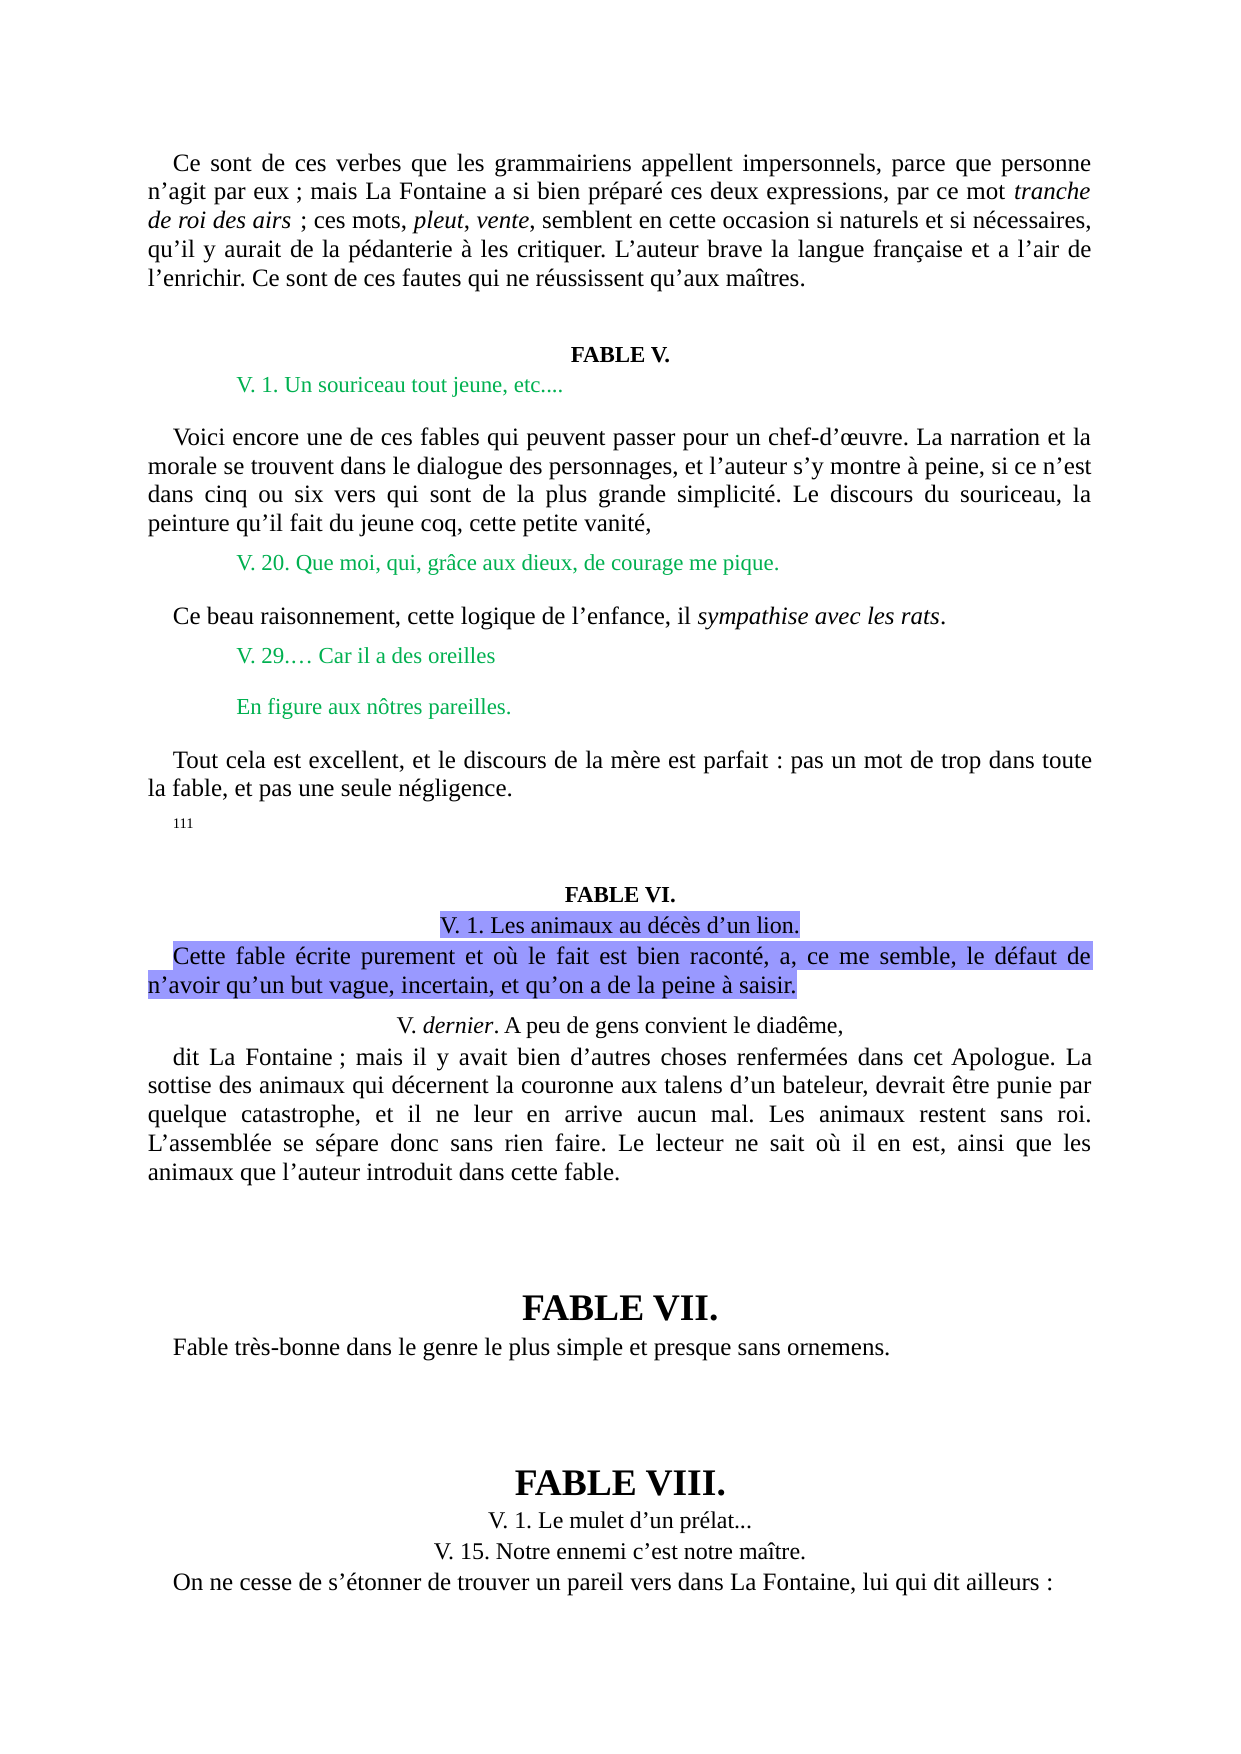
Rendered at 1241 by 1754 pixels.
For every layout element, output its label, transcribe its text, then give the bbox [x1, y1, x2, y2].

text Ce sont de ces verbes que les grammairiens appellent impersonnels, parce que personne n’agit par eux ; mais La Fontaine a si bien préparé ces deux expressions, par ce mot tranche de roi des airs ; ces mots, pleut, vente, semblent en cette occasion si naturels et si nécessaires, qu’il y aurait de la pédanterie à les critiquer. L’auteur brave la langue française et a l’air de l’enrichir. Ce sont de ces fautes qui ne réussissent qu’aux maîtres. [148, 148, 1093, 291]
text On ne cesse de s’étonner de trouver un pareil vers dans La Fontaine, lui qui dit ailleurs : [148, 1567, 1093, 1596]
text V. 1. Les animaux au décès d’un lion. [148, 911, 1093, 938]
text V. 20. Que moi, qui, grâce aux dieux, de courage me pique. [236, 549, 1093, 576]
text En figure aux nôtres pareilles. [236, 693, 1093, 720]
text Tout cela est excellent, et le discours de la mère est parfait : pas un mot de trop dans toute la fable, et pas une seule négligence. [148, 745, 1093, 802]
text 111 [148, 815, 1093, 832]
text V. 29.… Car il a des oreilles [236, 642, 1093, 668]
text Cette fable écrite purement et où le fait est bien raconté, a, ce me semble, le défaut de n’avoir qu’un but vague, incertain, et qu’on a de la peine à saisir. [148, 941, 1093, 999]
text Voici encore une de ces fables qui peuvent passer pour un chef-d’œuvre. La narration et la morale se trouvent dans le dialogue des personnages, et l’auteur s’y montre à peine, si ce n’est dans cinq ou six vers qui sont de la plus grande simplicité. Le discours du souriceau, la peinture qu’il fait du jeune coq, cette petite vanité, [148, 422, 1093, 537]
text dit La Fontaine ; mais il y avait bien d’autres choses renfermées dans cet Apologue. La sottise des animaux qui décernent la couronne aux talens d’un bateleur, devrait être punie par quelque catastrophe, et il ne leur en arrive aucun mal. Les animaux restent sans roi. L’assemblée se sépare donc sans rien faire. Le lecteur ne sait où il en est, ainsi que les animaux que l’auteur introduit dans cette fable. [148, 1042, 1093, 1186]
subtitle FABLE VII. [148, 1286, 1093, 1329]
subtitle FABLE VI. [148, 882, 1093, 908]
subtitle FABLE V. [148, 341, 1093, 368]
text V. 15. Notre ennemi c’est notre maître. [148, 1537, 1093, 1564]
subtitle FABLE VIII. [148, 1460, 1093, 1503]
text V. 1. Le mulet d’un prélat... [148, 1506, 1093, 1534]
text V. dernier. A peu de gens convient le diadême, [148, 1011, 1093, 1039]
text Ce beau raisonnement, cette logique de l’enfance, il sympathise avec les rats. [148, 601, 1093, 629]
text V. 1. Un souriceau tout jeune, etc.... [236, 371, 1093, 397]
text Fable très-bonne dans le genre le plus simple et presque sans ornemens. [148, 1332, 1093, 1360]
